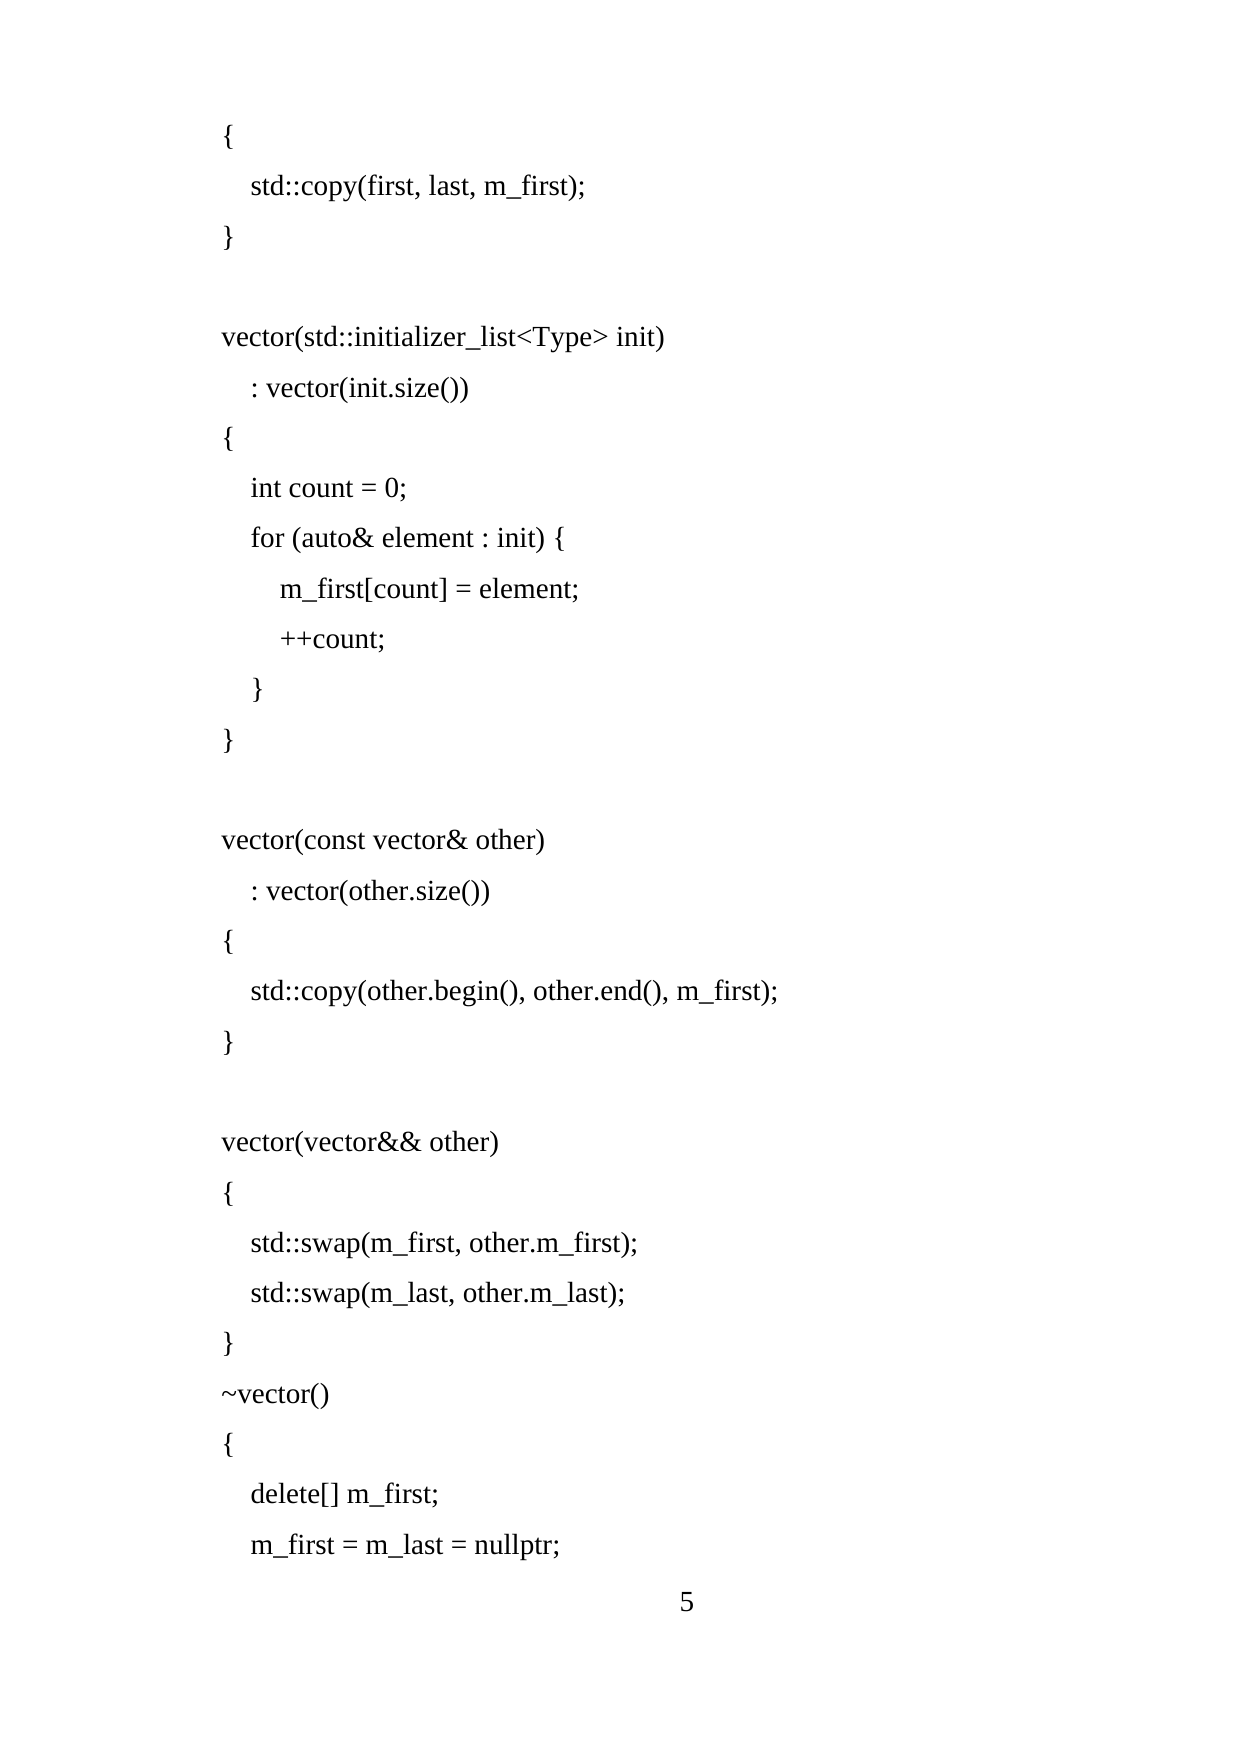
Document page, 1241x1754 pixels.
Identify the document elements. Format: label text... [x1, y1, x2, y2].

text : vector(init.size()) [118, 370, 1181, 403]
text int count = 0; [118, 470, 1181, 504]
text vector(const vector& other) [118, 822, 1181, 856]
text { [118, 1175, 1181, 1208]
text std::swap(m_last, other.m_last); [118, 1275, 1181, 1309]
text { [118, 923, 1181, 957]
text for (auto& element : init) { [118, 521, 1181, 554]
text vector(std::initializer_list<Type> init) [118, 319, 1181, 353]
text m_first[count] = element; [118, 571, 1181, 604]
text std::copy(other.begin(), other.end(), m_first); [118, 973, 1181, 1007]
text std::copy(first, last, m_first); [118, 168, 1181, 202]
text ++count; [118, 621, 1181, 655]
text : vector(other.size()) [118, 873, 1181, 906]
text } [118, 1326, 1181, 1359]
text { [118, 1426, 1181, 1460]
text } [118, 672, 1181, 705]
text { [118, 118, 1181, 152]
text } [118, 1024, 1181, 1057]
text } [118, 722, 1181, 755]
text std::swap(m_first, other.m_first); [118, 1225, 1181, 1258]
text ~vector() [118, 1376, 1181, 1409]
text m_first = m_last = nullptr; [118, 1527, 1181, 1560]
text { [118, 420, 1181, 453]
text } [118, 219, 1181, 252]
text delete[] m_first; [118, 1477, 1181, 1510]
text vector(vector&& other) [118, 1124, 1181, 1158]
